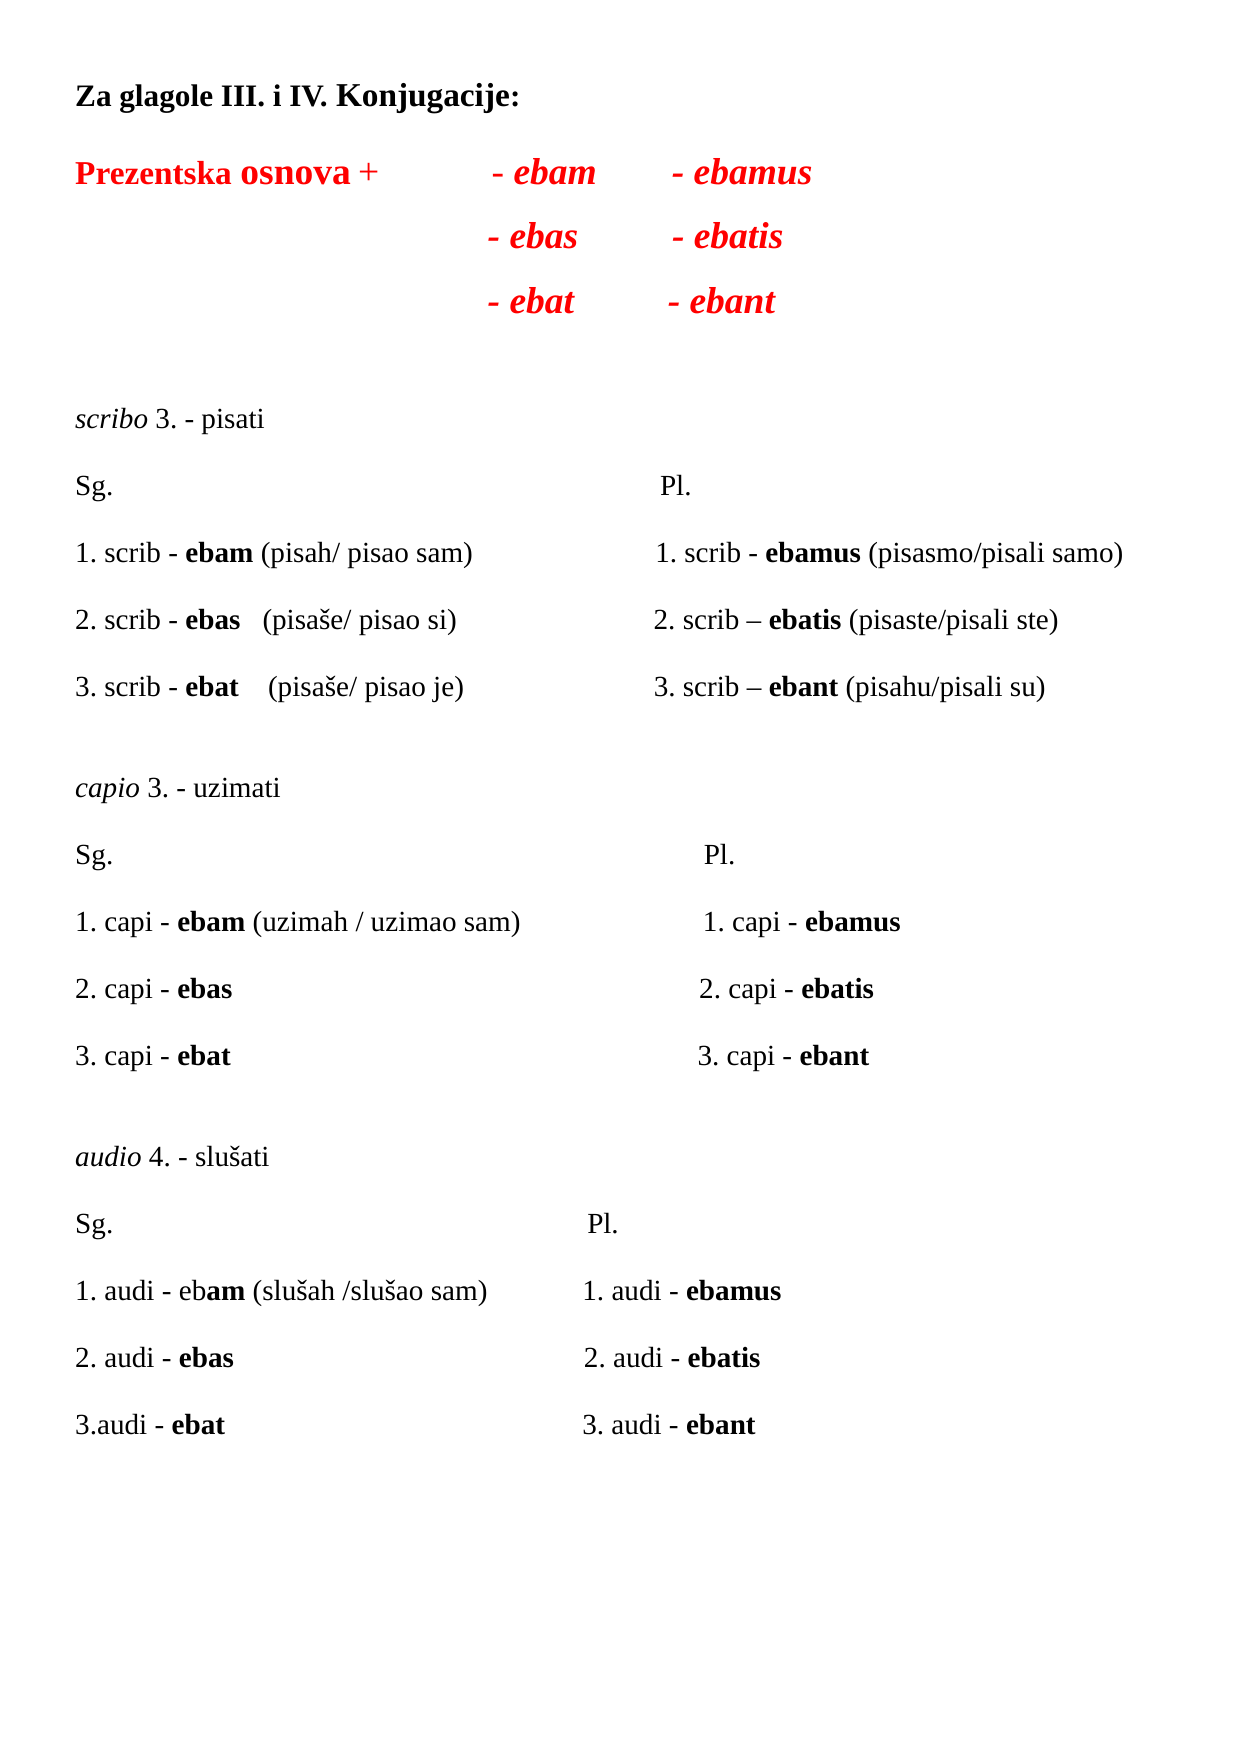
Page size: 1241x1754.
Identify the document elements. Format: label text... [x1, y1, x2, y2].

text 2. audi - ebas 2. audi - ebatis [75, 1340, 1165, 1373]
text 2. scrib - ebas (pisaše/ pisao si) 2. scrib – ebatis (pisaste/pisali ste) [75, 602, 1165, 636]
text Sg. Pl. [75, 1206, 1165, 1239]
text - ebat - ebant [75, 279, 1165, 322]
text 1. scrib - ebam (pisah/ pisao sam) 1. scrib - ebamus (pisasmo/pisali samo) [75, 535, 1165, 568]
text Sg. Pl. [75, 468, 1165, 501]
text 3. capi - ebat 3. capi - ebant [75, 1038, 1165, 1072]
text Prezentska osnova + - ebam - ebamus [75, 149, 1165, 192]
text 1. audi - ebam (slušah /slušao sam) 1. audi - ebamus [75, 1273, 1165, 1306]
text Sg. Pl. [75, 837, 1165, 870]
text audio 4. - slušati [75, 1139, 1165, 1172]
text 1. capi - ebam (uzimah / uzimao sam) 1. capi - ebamus [75, 904, 1165, 937]
text Za glagole III. i IV. Konjugacije: [75, 75, 1165, 113]
text scribo 3. - pisati [75, 401, 1165, 434]
text 3. scrib - ebat (pisaše/ pisao je) 3. scrib – ebant (pisahu/pisali su) [75, 669, 1165, 703]
text 3.audi - ebat 3. audi - ebant [75, 1407, 1165, 1441]
text capio 3. - uzimati [75, 770, 1165, 803]
text - ebas - ebatis [75, 214, 1165, 257]
text 2. capi - ebas 2. capi - ebatis [75, 971, 1165, 1004]
